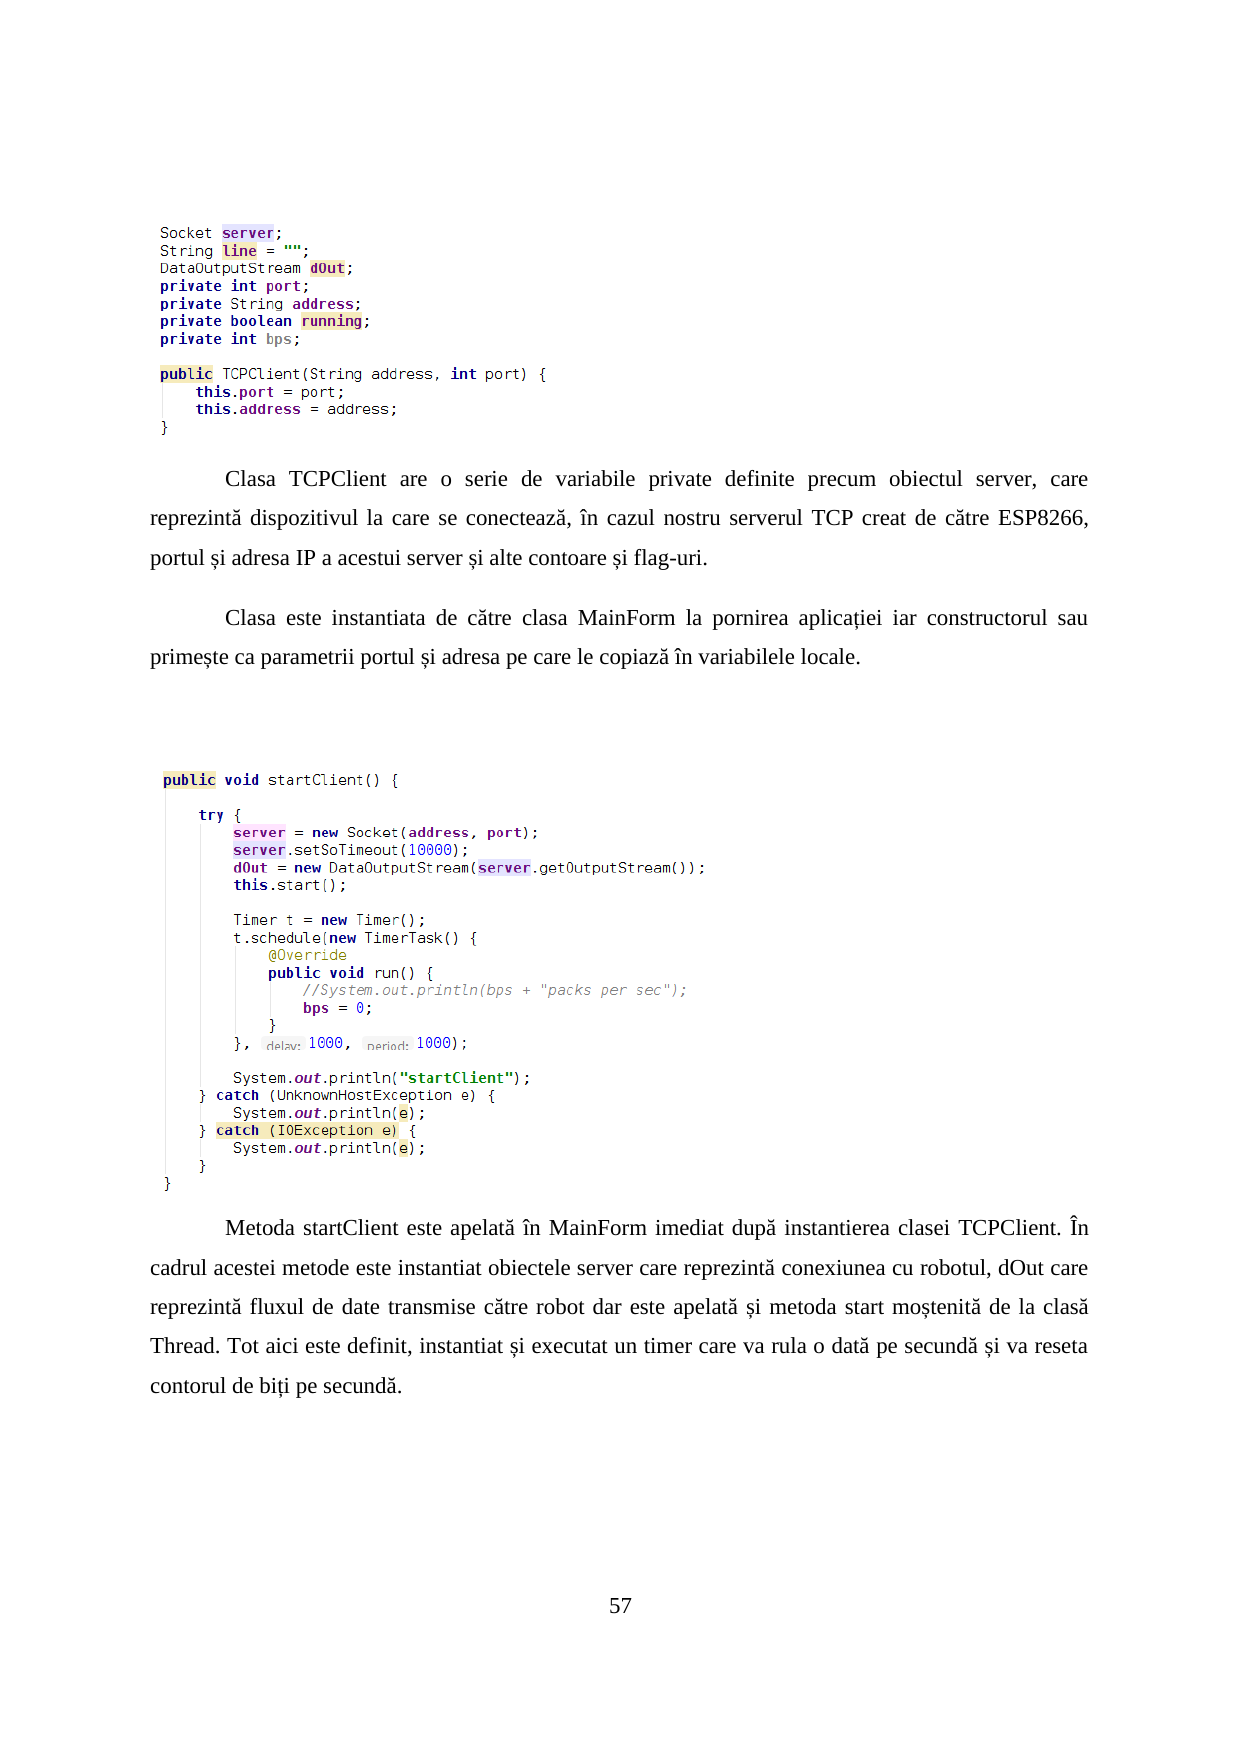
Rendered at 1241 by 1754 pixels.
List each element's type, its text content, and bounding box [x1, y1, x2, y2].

picture [150, 217, 1091, 452]
picture [150, 764, 1091, 1201]
text [150, 210, 1091, 217]
text Clasa este instantiata de către clasa MainForm la pornirea aplicației iar constructorul sau primește ca parametrii portul și adresa pe care le copiază în variabilele locale. [150, 604, 1091, 670]
text Clasa TCPClient are o serie de variabile private definite precum obiectul server, care reprezintă dispozitivul la care se conectează, în cazul nostru serverul TCP creat de către ESP8266, portul și adresa IP a acestui server și alte contoare și flag-uri. [150, 452, 1091, 570]
text Metoda startClient este apelată în MainForm imediat după instantierea clasei TCPClient. În cadrul acestei metode este instantiat obiectele server care reprezintă conexiunea cu robotul, dOut care reprezintă fluxul de date transmise către robot dar este apelată și metoda start moștenită de la clasă Thread. Tot aici este definit, instantiat și executat un timer care va rula o dată pe secundă și va reseta contorul de biți pe secundă. [150, 1201, 1091, 1398]
